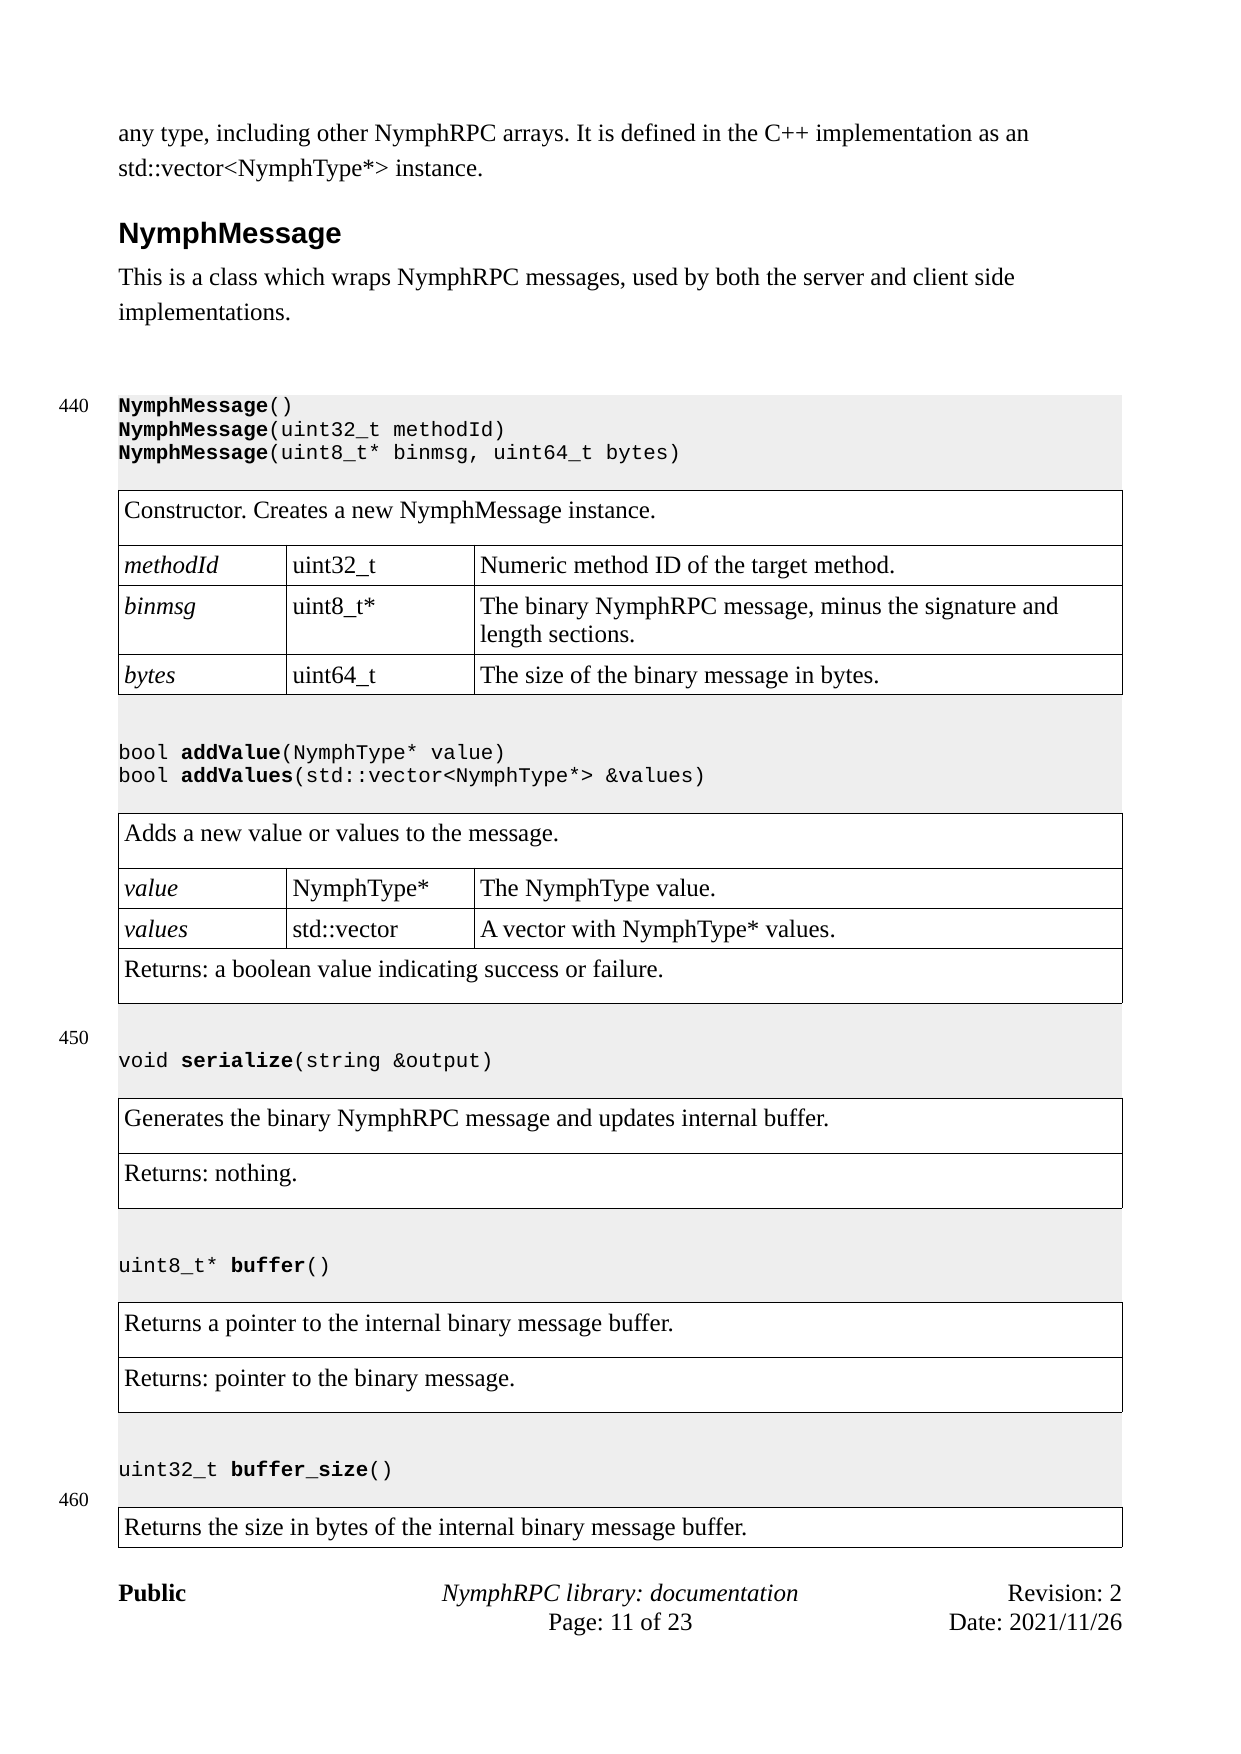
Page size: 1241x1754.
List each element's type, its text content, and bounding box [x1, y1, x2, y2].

text void serialize(string &output) [118, 1027, 1122, 1074]
table_cell methodId [119, 546, 286, 585]
subtitle NymphMessage [118, 216, 1122, 250]
table_header Constructor. Creates a new NymphMessage instance. [119, 491, 1122, 544]
table_cell uint32_t [287, 546, 474, 585]
table_cell The size of the binary message in bytes. [475, 655, 1122, 694]
text any type, including other NymphRPC arrays. It is defined in the C++ implementation as an std::vector<NymphType*> instance. [118, 118, 1122, 181]
table_cell uint8_t* [287, 586, 474, 654]
table_cell binmsg [119, 586, 286, 654]
table_cell value [119, 869, 286, 908]
table_cell std::vector [287, 909, 474, 948]
table_header Returns the size in bytes of the internal binary message buffer. [119, 1508, 1122, 1547]
table_cell A vector with NymphType* values. [475, 909, 1122, 948]
table_header Adds a new value or values to the message. [119, 814, 1122, 867]
table_cell The NymphType value. [475, 869, 1122, 908]
table_cell NymphType* [287, 869, 474, 908]
text bool addValue(NymphType* value) bool addValues(std::vector<NymphType*> &values) [118, 718, 1122, 789]
table_header Generates the binary NymphRPC message and updates internal buffer. [119, 1099, 1122, 1153]
table_cell Returns: a boolean value indicating success or failure. [119, 949, 1122, 1003]
table_cell uint64_t [287, 655, 474, 694]
table_cell Returns: nothing. [119, 1154, 1122, 1207]
table_cell bytes [119, 655, 286, 694]
text This is a class which wraps NymphRPC messages, used by both the server and client side implementations. [118, 262, 1122, 326]
table_cell Numeric method ID of the target method. [475, 546, 1122, 585]
text uint32_t buffer_size() [118, 1436, 1122, 1483]
text uint8_t* buffer() [118, 1231, 1122, 1278]
table_cell The binary NymphRPC message, minus the signature and length sections. [475, 586, 1122, 654]
table_cell Returns: pointer to the binary message. [119, 1358, 1122, 1412]
text NymphMessage() NymphMessage(uint32_t methodId) NymphMessage(uint8_t* binmsg, uint64_t bytes) [118, 395, 1122, 466]
table_header Returns a pointer to the internal binary message buffer. [119, 1303, 1122, 1357]
table_cell values [119, 909, 286, 948]
